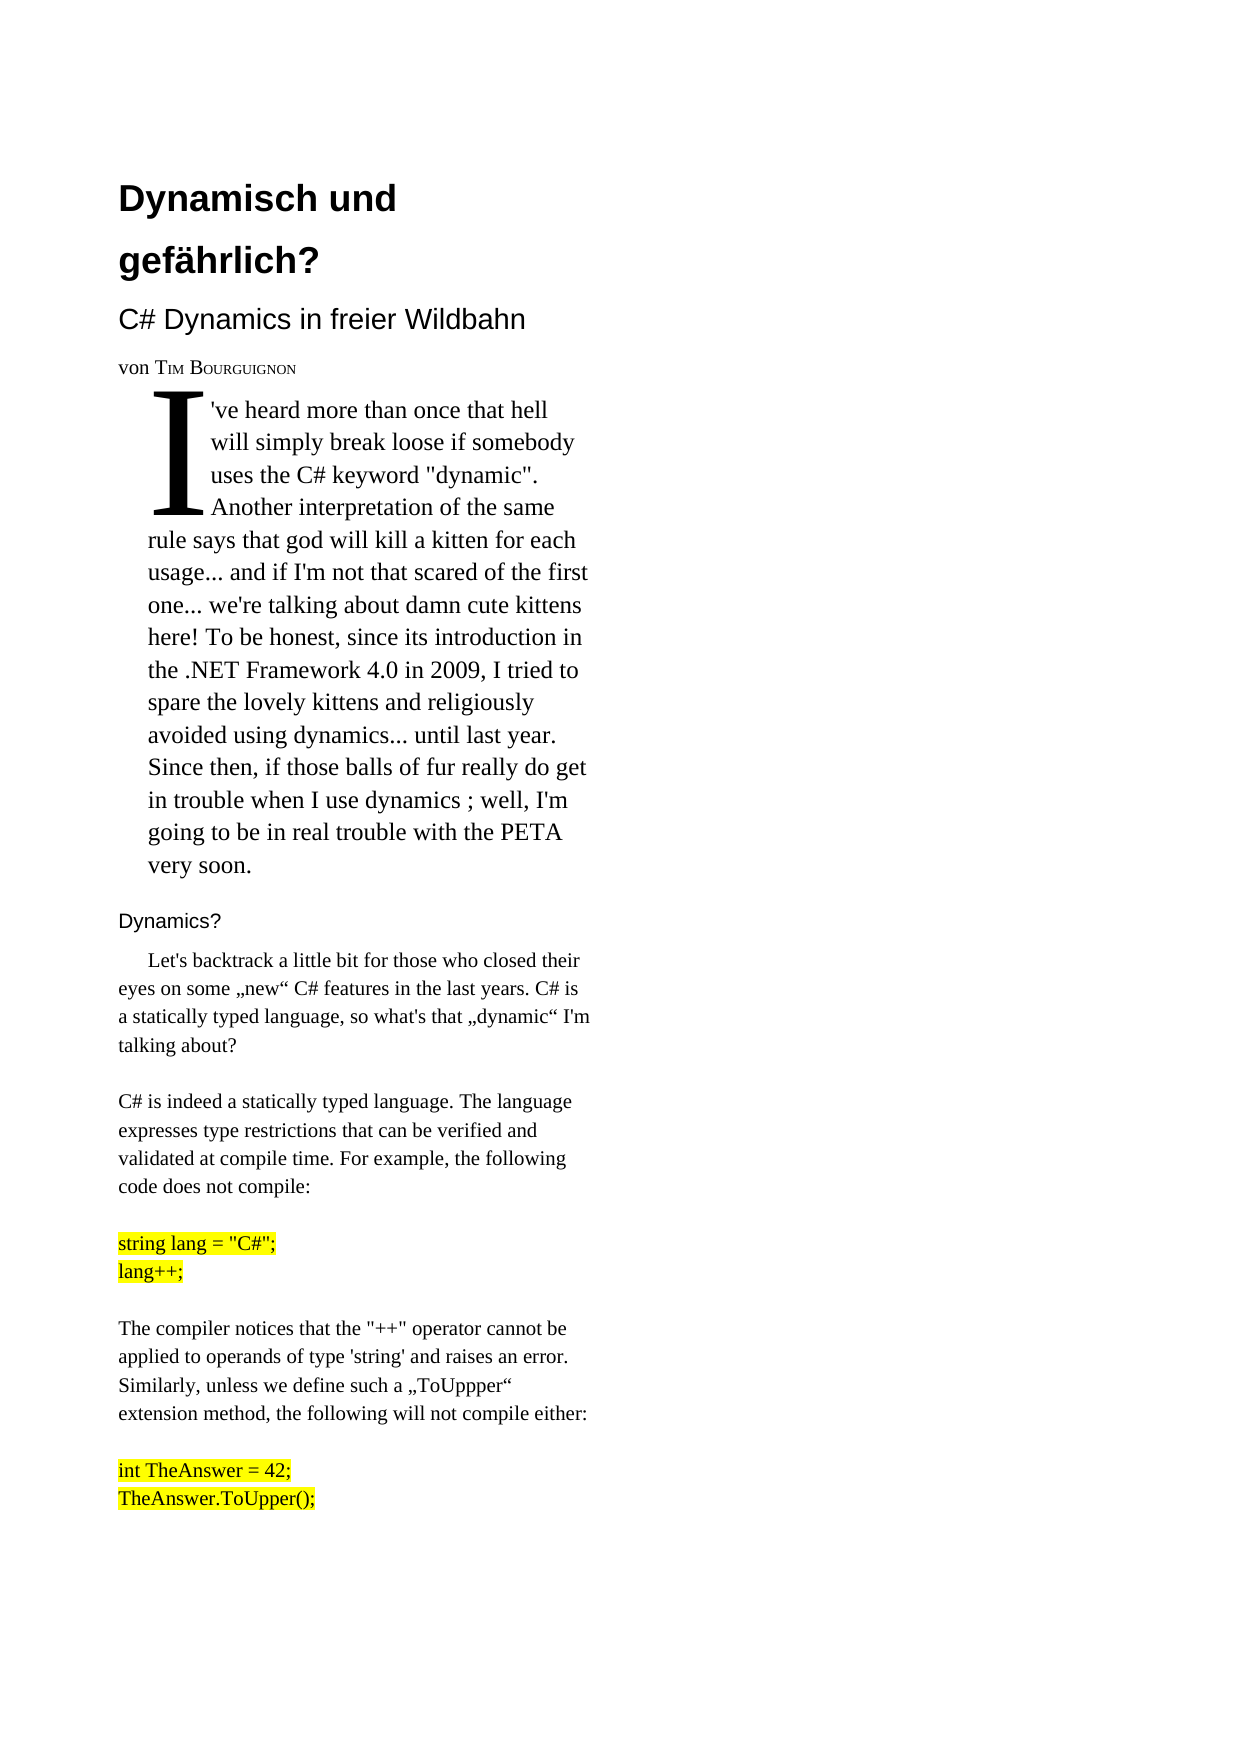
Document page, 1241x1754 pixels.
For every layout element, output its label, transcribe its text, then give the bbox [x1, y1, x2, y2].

text C# is indeed a statically typed language. The language expresses type restrictions that can be verified and validated at compile time. For example, the following code does not compile: [118, 1086, 591, 1199]
text The compiler notices that the "++" operator cannot be applied to operands of type 'string' and raises an error. Similarly, unless we define such a „ToUppper“ extension method, the following will not compile either: [118, 1313, 591, 1426]
text Dynamics? [118, 909, 591, 933]
subtitle C# Dynamics in freier Wildbahn [118, 303, 591, 335]
text string lang = "C#"; [118, 1228, 591, 1256]
text TheAnswer.ToUpper(); [118, 1483, 591, 1511]
text int TheAnswer = 42; [118, 1454, 591, 1483]
text von Tim Bourguignon [118, 352, 591, 380]
text lang++; [118, 1256, 591, 1284]
title Dynamisch und gefährlich? [118, 177, 591, 282]
text Let's backtrack a little bit for those who closed their eyes on some „new“ C# features in the last years. C# is a statically typed language, so what's that „dynamic“ I'm talking about? [118, 944, 591, 1058]
text I've heard more than once that hell will simply break loose if somebody uses the C# keyword "dynamic". Another interpretation of the same rule says that god will kill a kitten for each usage... and if I'm not that scared of the first one... we're talking about damn cute kittens here! To be honest, since its introduction in the .NET Framework 4.0 in 2009, I tried to spare the lovely kittens and religiously avoided using dynamics... until last year. Since then, if those balls of fur really do get in trouble when I use dynamics ; well, I'm going to be in real trouble with the PETA very soon. [148, 392, 591, 880]
